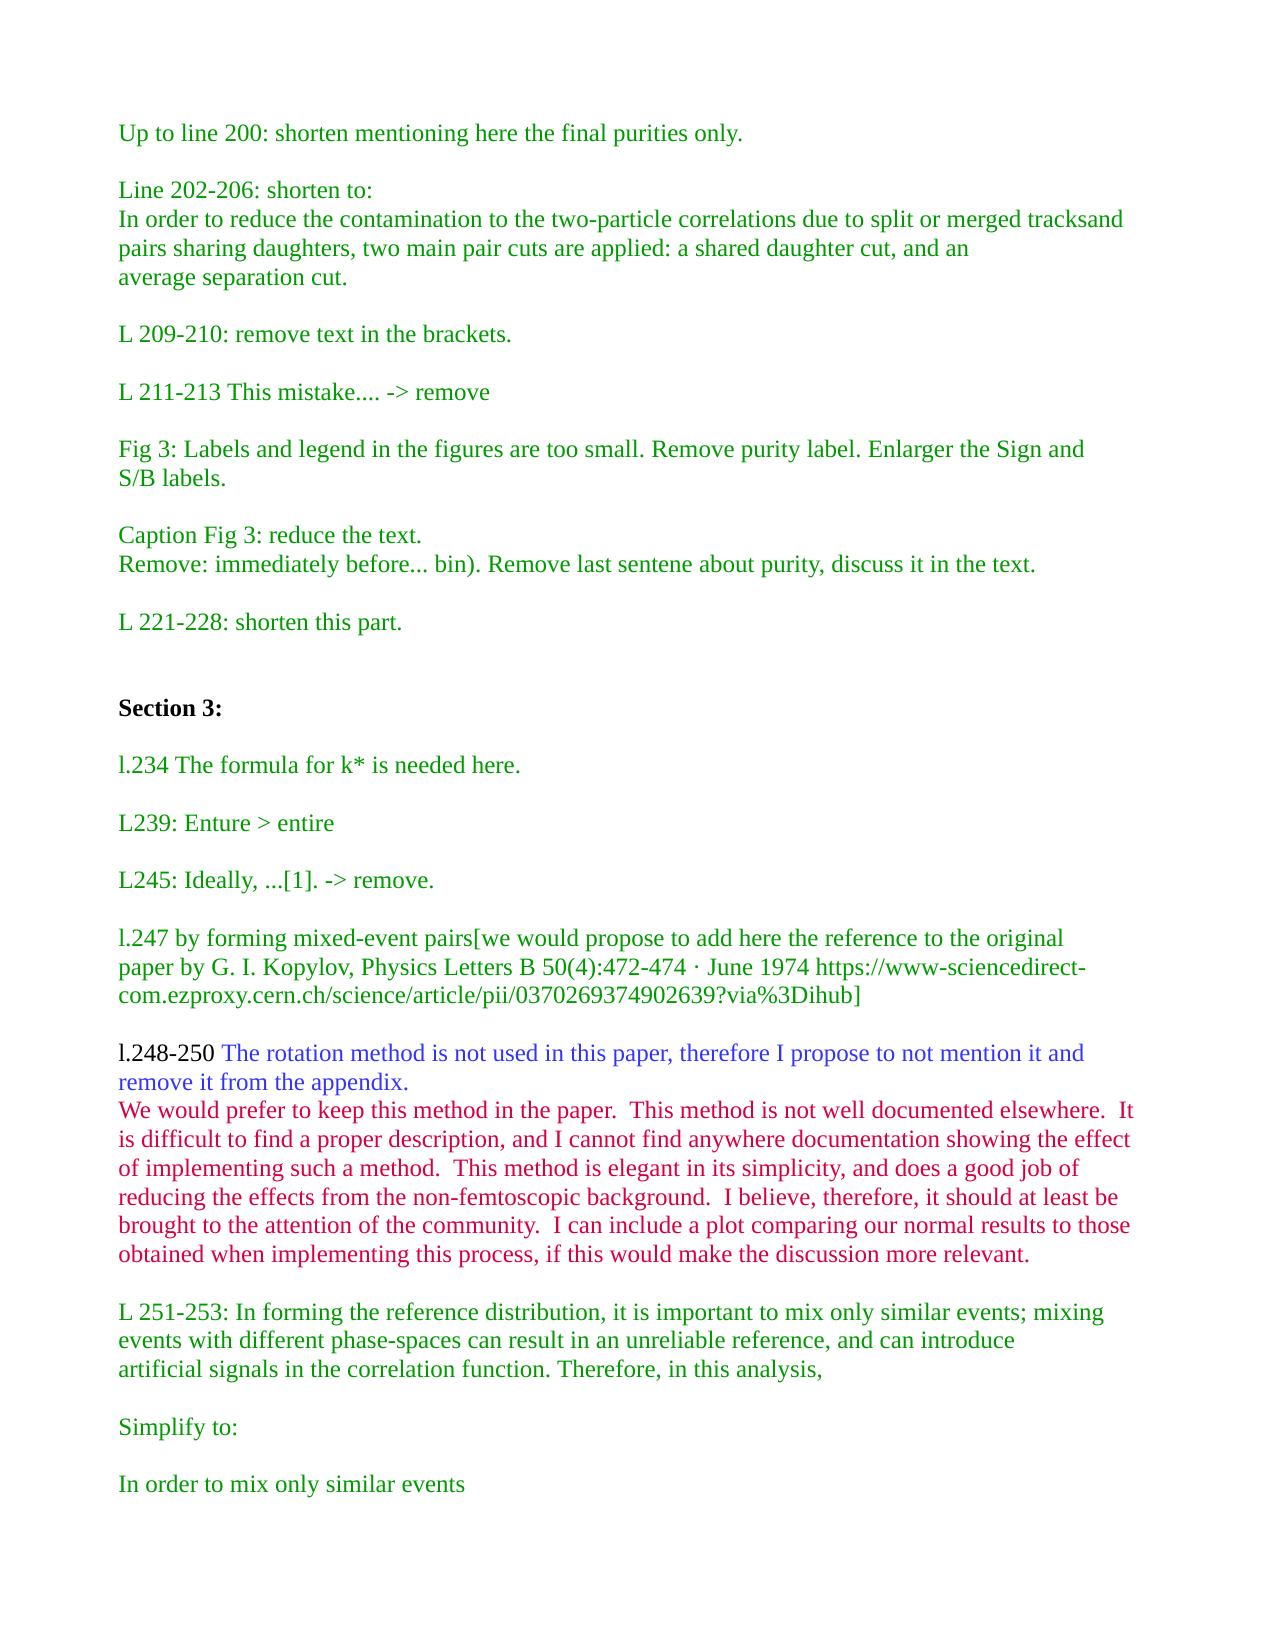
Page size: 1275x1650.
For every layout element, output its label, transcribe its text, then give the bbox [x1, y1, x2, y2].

text Simplify to: [118, 1412, 1157, 1441]
text L 221-228: shorten this part. [118, 607, 1157, 636]
text L239: Enture > entire [118, 808, 1157, 837]
text L 211-213 This mistake.... -> remove [118, 377, 1157, 406]
text L245: Ideally, ...[1]. -> remove. [118, 866, 1157, 894]
text Up to line 200: shorten mentioning here the final purities only. [118, 118, 1157, 147]
text l.234 The formula for k* is needed here. [118, 751, 1157, 779]
text L 251-253: In forming the reference distribution, it is important to mix only similar events; mixing [118, 1297, 1157, 1326]
text L 209-210: remove text in the brackets. [118, 319, 1157, 348]
text In order to mix only similar events [118, 1469, 1157, 1498]
text l.247 by forming mixed-event pairs[we would propose to add here the reference to the original [118, 923, 1157, 952]
text Section 3: [118, 693, 1157, 722]
text Fig 3: Labels and legend in the figures are too small. Remove purity label. Enlarger the Sign and [118, 434, 1157, 463]
text We would prefer to keep this method in the paper. This method is not well documented elsewhere. It is difficult to find a proper description, and I cannot find anywhere documentation showing the effect of implementing such a method. This method is elegant in its simplicity, and does a good job of reducing the effects from the non-femtoscopic background. I believe, therefore, it should at least be brought to the attention of the community. I can include a plot comparing our normal results to those obtained when implementing this process, if this would make the discussion more relevant. [118, 1096, 1157, 1268]
text com.ezproxy.cern.ch/science/article/pii/0370269374902639?via%3Dihub] [118, 981, 1157, 1009]
text paper by G. I. Kopylov, Physics Letters B 50(4):472-474 · June 1974 https://www-sciencedirect- [118, 952, 1157, 981]
text Remove: immediately before... bin). Remove last sentene about purity, discuss it in the text. [118, 549, 1157, 578]
text In order to reduce the contamination to the two-particle correlations due to split or merged tracksand pairs sharing daughters, two main pair cuts are applied: a shared daughter cut, and an [118, 204, 1157, 262]
text remove it from the appendix. [118, 1067, 1157, 1096]
text events with different phase-spaces can result in an unreliable reference, and can introduce [118, 1326, 1157, 1354]
text l.248-250 The rotation method is not used in this paper, therefore I propose to not mention it and [118, 1038, 1157, 1067]
text S/B labels. [118, 463, 1157, 492]
text average separation cut. [118, 262, 1157, 291]
text Caption Fig 3: reduce the text. [118, 521, 1157, 549]
text Line 202-206: shorten to: [118, 176, 1157, 204]
text artificial signals in the correlation function. Therefore, in this analysis, [118, 1354, 1157, 1383]
